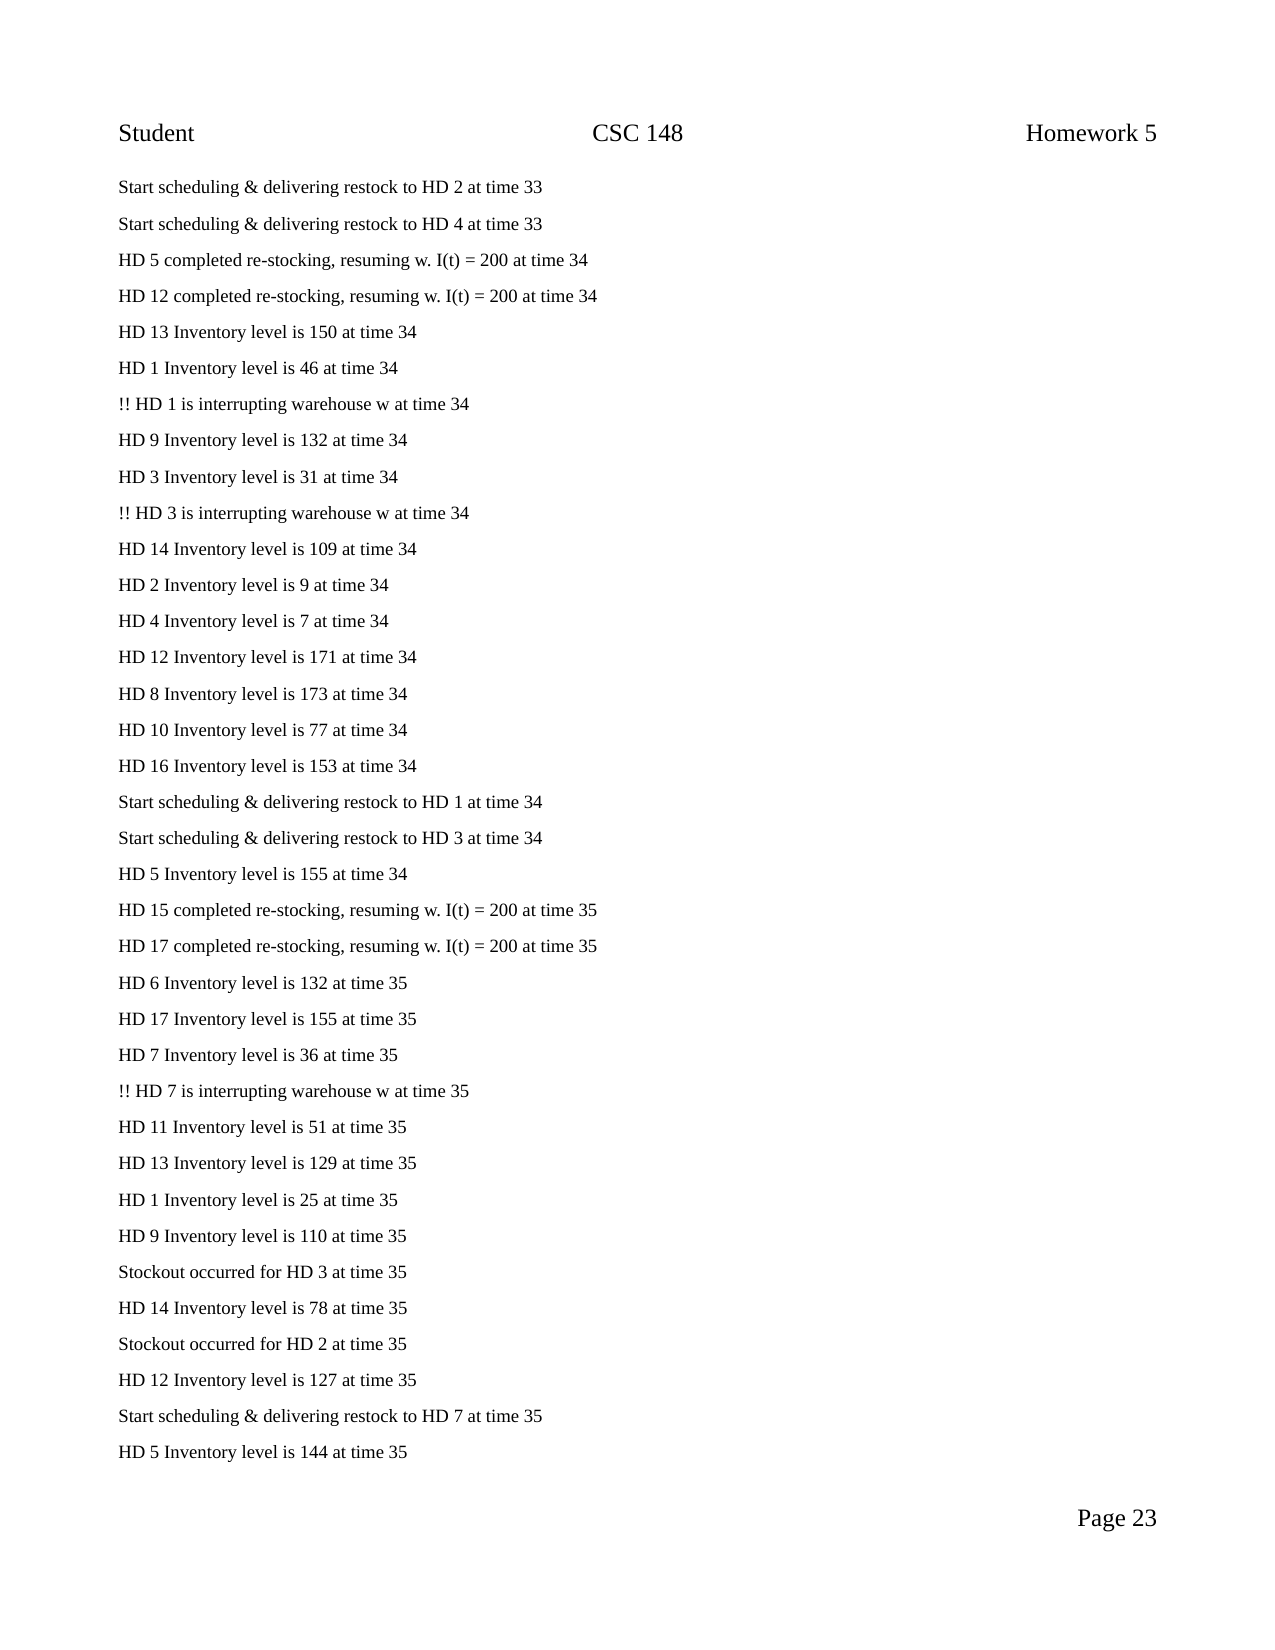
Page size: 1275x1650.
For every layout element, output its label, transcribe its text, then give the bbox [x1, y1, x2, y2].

text HD 11 Inventory level is 51 at time 35 [118, 1116, 1157, 1138]
text Start scheduling & delivering restock to HD 1 at time 34 [118, 791, 1157, 812]
text !! HD 3 is interrupting warehouse w at time 34 [118, 502, 1157, 523]
text HD 3 Inventory level is 31 at time 34 [118, 466, 1157, 487]
text HD 12 Inventory level is 171 at time 34 [118, 646, 1157, 668]
text HD 13 Inventory level is 150 at time 34 [118, 321, 1157, 342]
text HD 12 Inventory level is 127 at time 35 [118, 1369, 1157, 1391]
text HD 14 Inventory level is 109 at time 34 [118, 538, 1157, 559]
text HD 17 completed re-stocking, resuming w. I(t) = 200 at time 35 [118, 935, 1157, 957]
text Start scheduling & delivering restock to HD 7 at time 35 [118, 1405, 1157, 1427]
text HD 8 Inventory level is 173 at time 34 [118, 682, 1157, 704]
text HD 6 Inventory level is 132 at time 35 [118, 972, 1157, 993]
text Stockout occurred for HD 3 at time 35 [118, 1261, 1157, 1282]
text HD 1 Inventory level is 46 at time 34 [118, 357, 1157, 379]
text HD 1 Inventory level is 25 at time 35 [118, 1188, 1157, 1210]
text Start scheduling & delivering restock to HD 3 at time 34 [118, 827, 1157, 848]
text HD 5 Inventory level is 155 at time 34 [118, 863, 1157, 885]
text HD 5 completed re-stocking, resuming w. I(t) = 200 at time 34 [118, 249, 1157, 270]
text HD 4 Inventory level is 7 at time 34 [118, 610, 1157, 632]
text HD 14 Inventory level is 78 at time 35 [118, 1297, 1157, 1318]
text HD 5 Inventory level is 144 at time 35 [118, 1441, 1157, 1463]
text Start scheduling & delivering restock to HD 2 at time 33 [118, 176, 1157, 198]
text Start scheduling & delivering restock to HD 4 at time 33 [118, 212, 1157, 234]
text HD 7 Inventory level is 36 at time 35 [118, 1044, 1157, 1065]
text HD 10 Inventory level is 77 at time 34 [118, 718, 1157, 740]
text !! HD 1 is interrupting warehouse w at time 34 [118, 393, 1157, 415]
text !! HD 7 is interrupting warehouse w at time 35 [118, 1080, 1157, 1102]
text HD 16 Inventory level is 153 at time 34 [118, 755, 1157, 776]
text HD 13 Inventory level is 129 at time 35 [118, 1152, 1157, 1174]
text HD 9 Inventory level is 110 at time 35 [118, 1224, 1157, 1246]
text HD 9 Inventory level is 132 at time 34 [118, 429, 1157, 451]
text HD 2 Inventory level is 9 at time 34 [118, 574, 1157, 596]
text HD 12 completed re-stocking, resuming w. I(t) = 200 at time 34 [118, 285, 1157, 306]
text HD 15 completed re-stocking, resuming w. I(t) = 200 at time 35 [118, 899, 1157, 921]
text HD 17 Inventory level is 155 at time 35 [118, 1008, 1157, 1029]
text Stockout occurred for HD 2 at time 35 [118, 1333, 1157, 1354]
